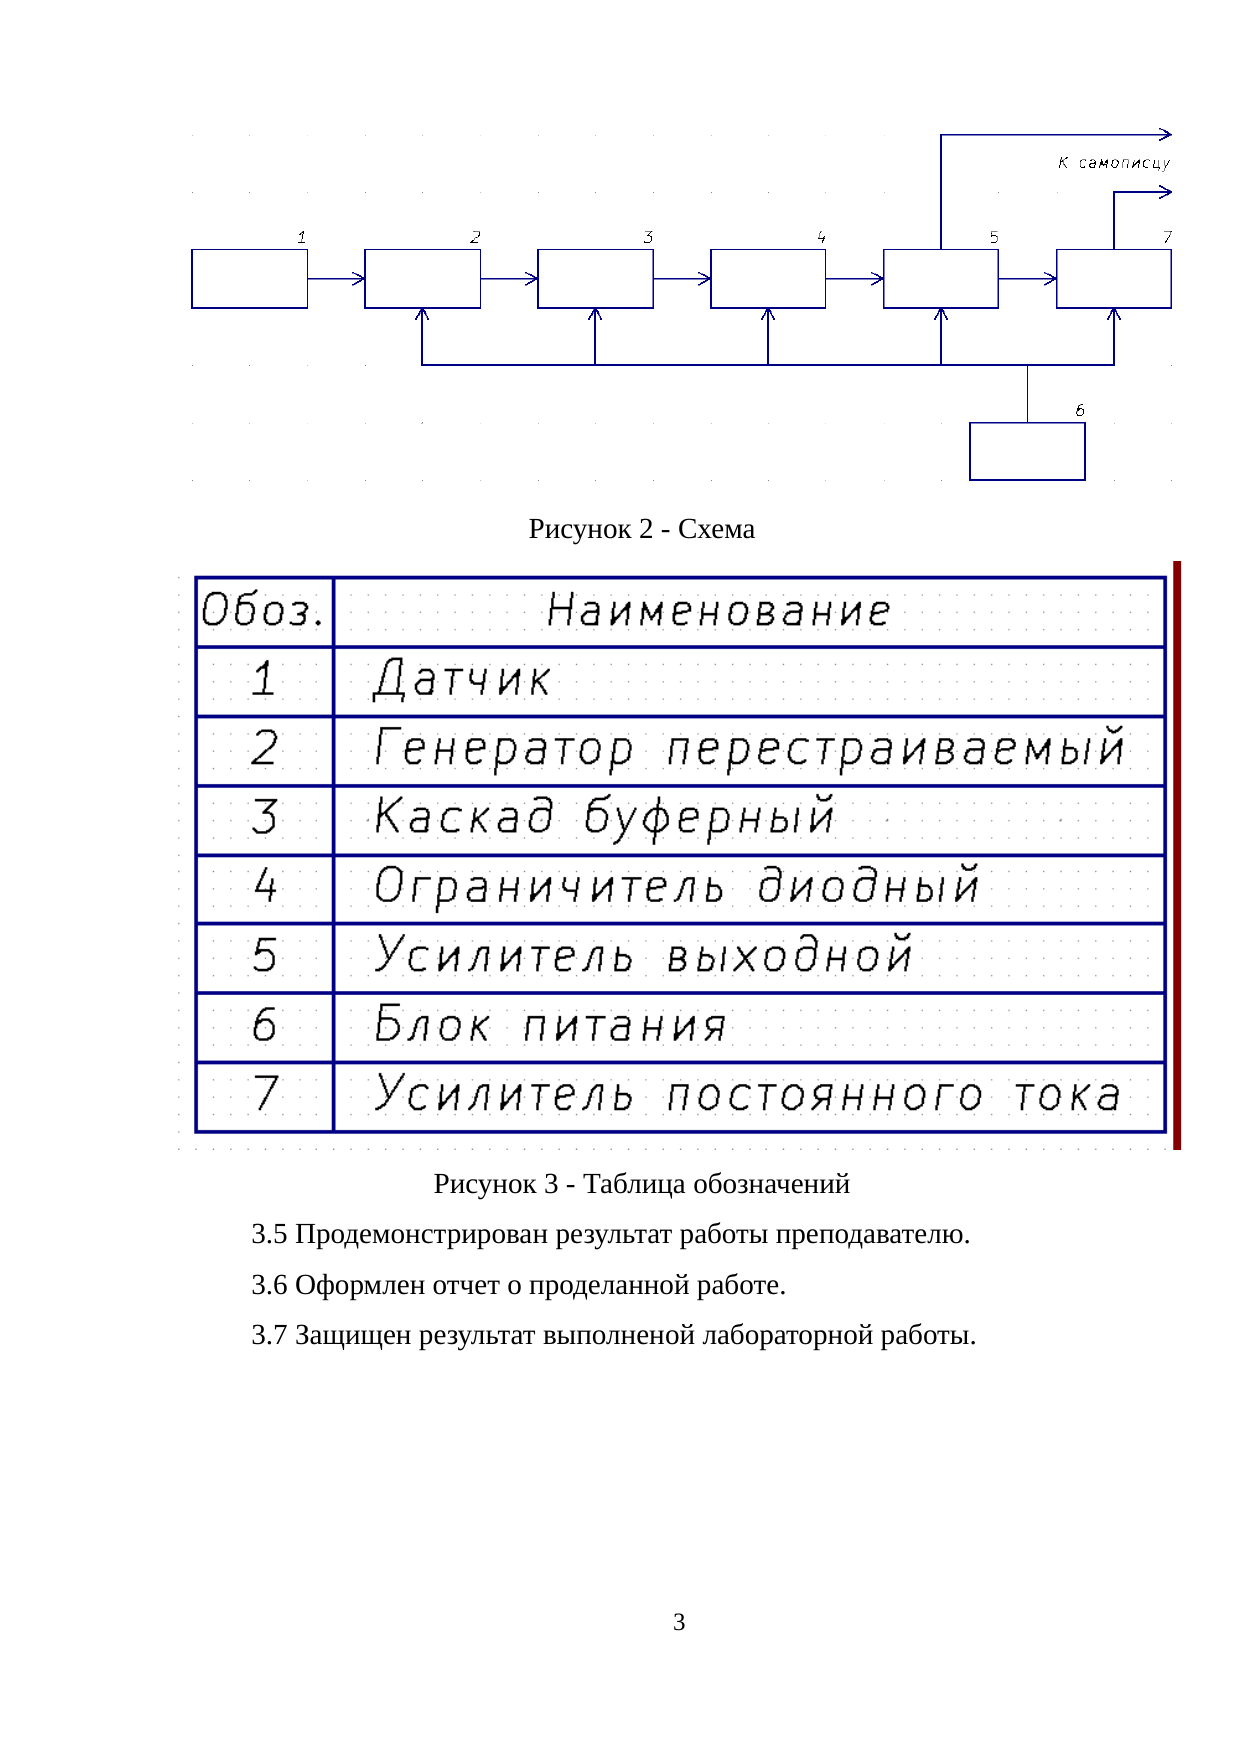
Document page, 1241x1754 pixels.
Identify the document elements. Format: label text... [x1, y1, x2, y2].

list Таблица обозначений [177, 1166, 1181, 1200]
list Оформлен отчет о проделанной работе. [177, 1267, 1181, 1300]
list Защищен результат выполненой лабораторной работы. [177, 1317, 1181, 1351]
picture [177, 118, 1182, 495]
picture [177, 561, 1182, 1150]
list Схема [177, 511, 1181, 545]
list Продемонстрирован результат работы преподавателю. [177, 1217, 1181, 1250]
